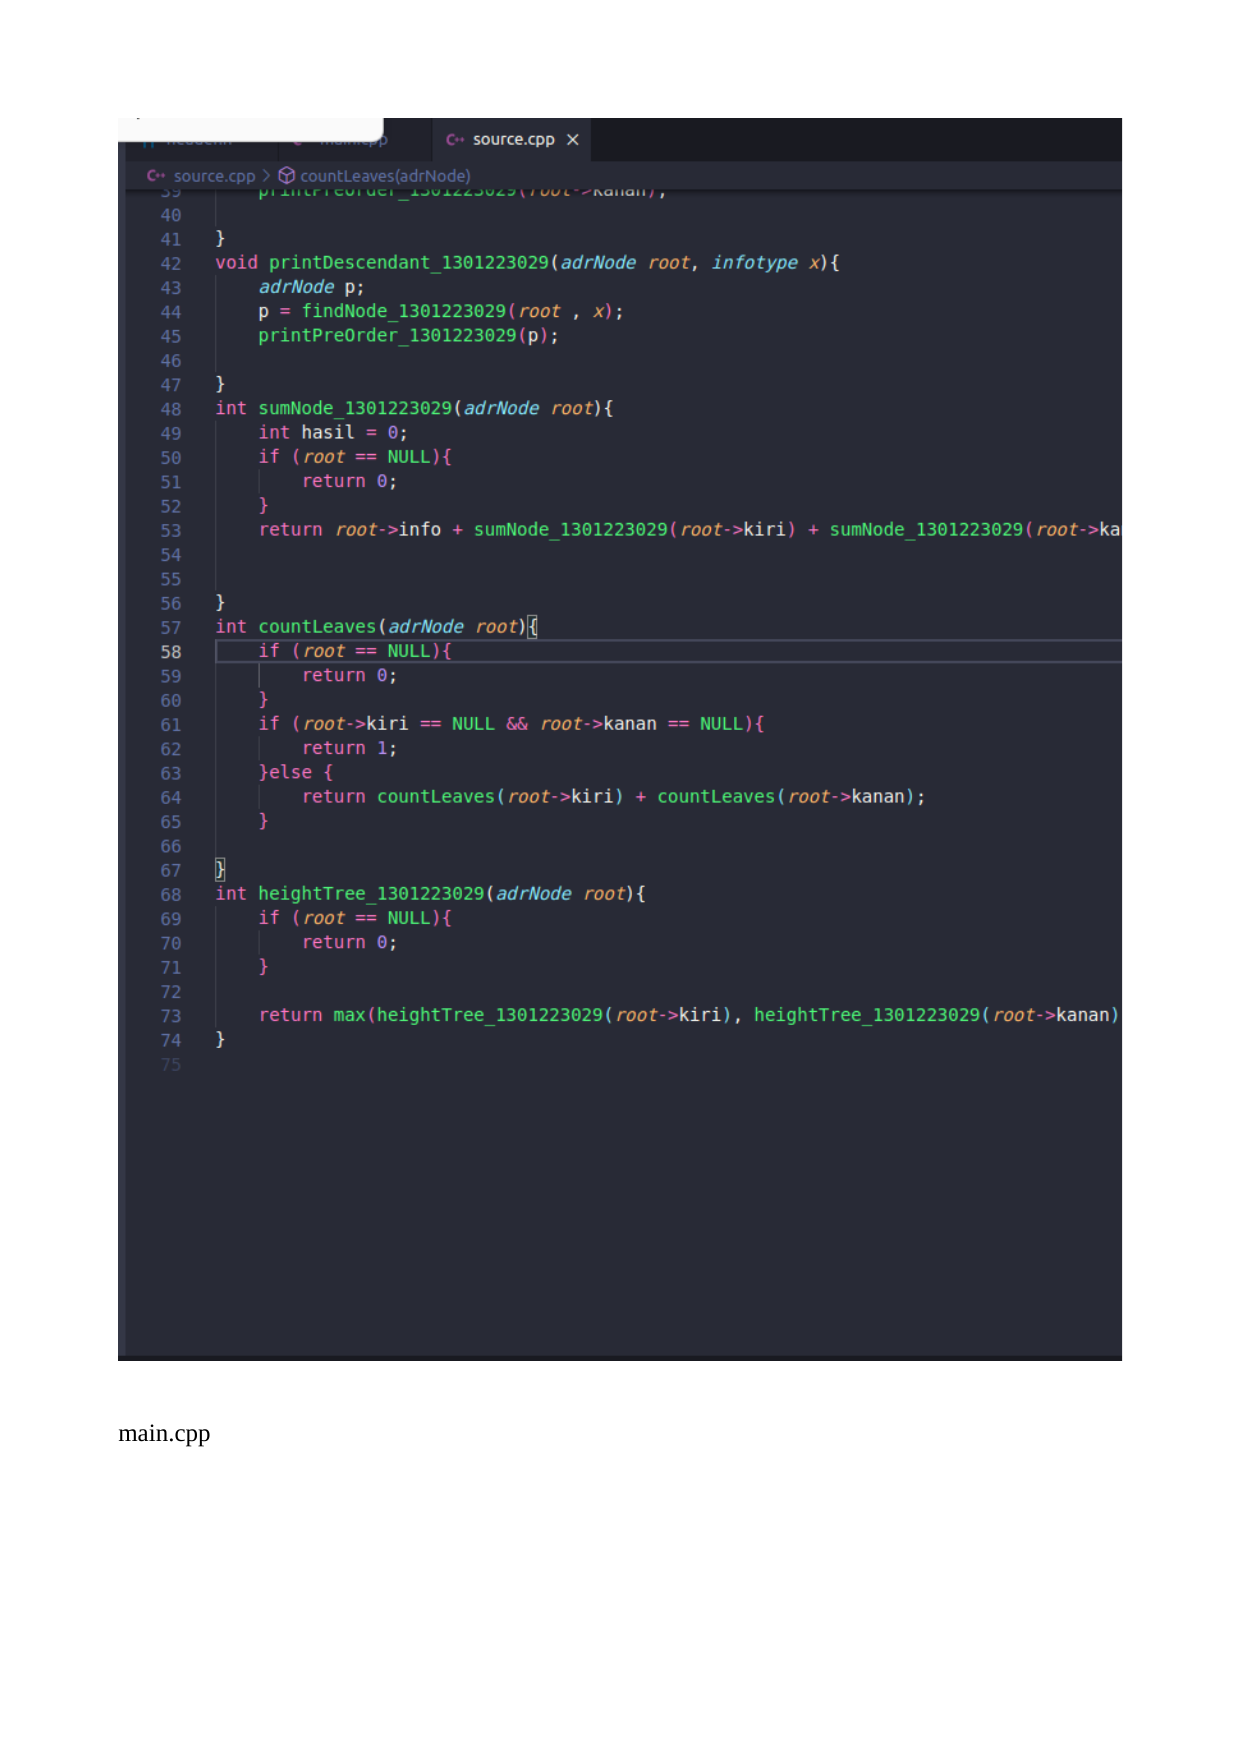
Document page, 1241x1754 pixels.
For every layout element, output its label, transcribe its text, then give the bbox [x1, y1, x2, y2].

text main.cpp [118, 1418, 1122, 1447]
picture [118, 118, 1123, 1361]
